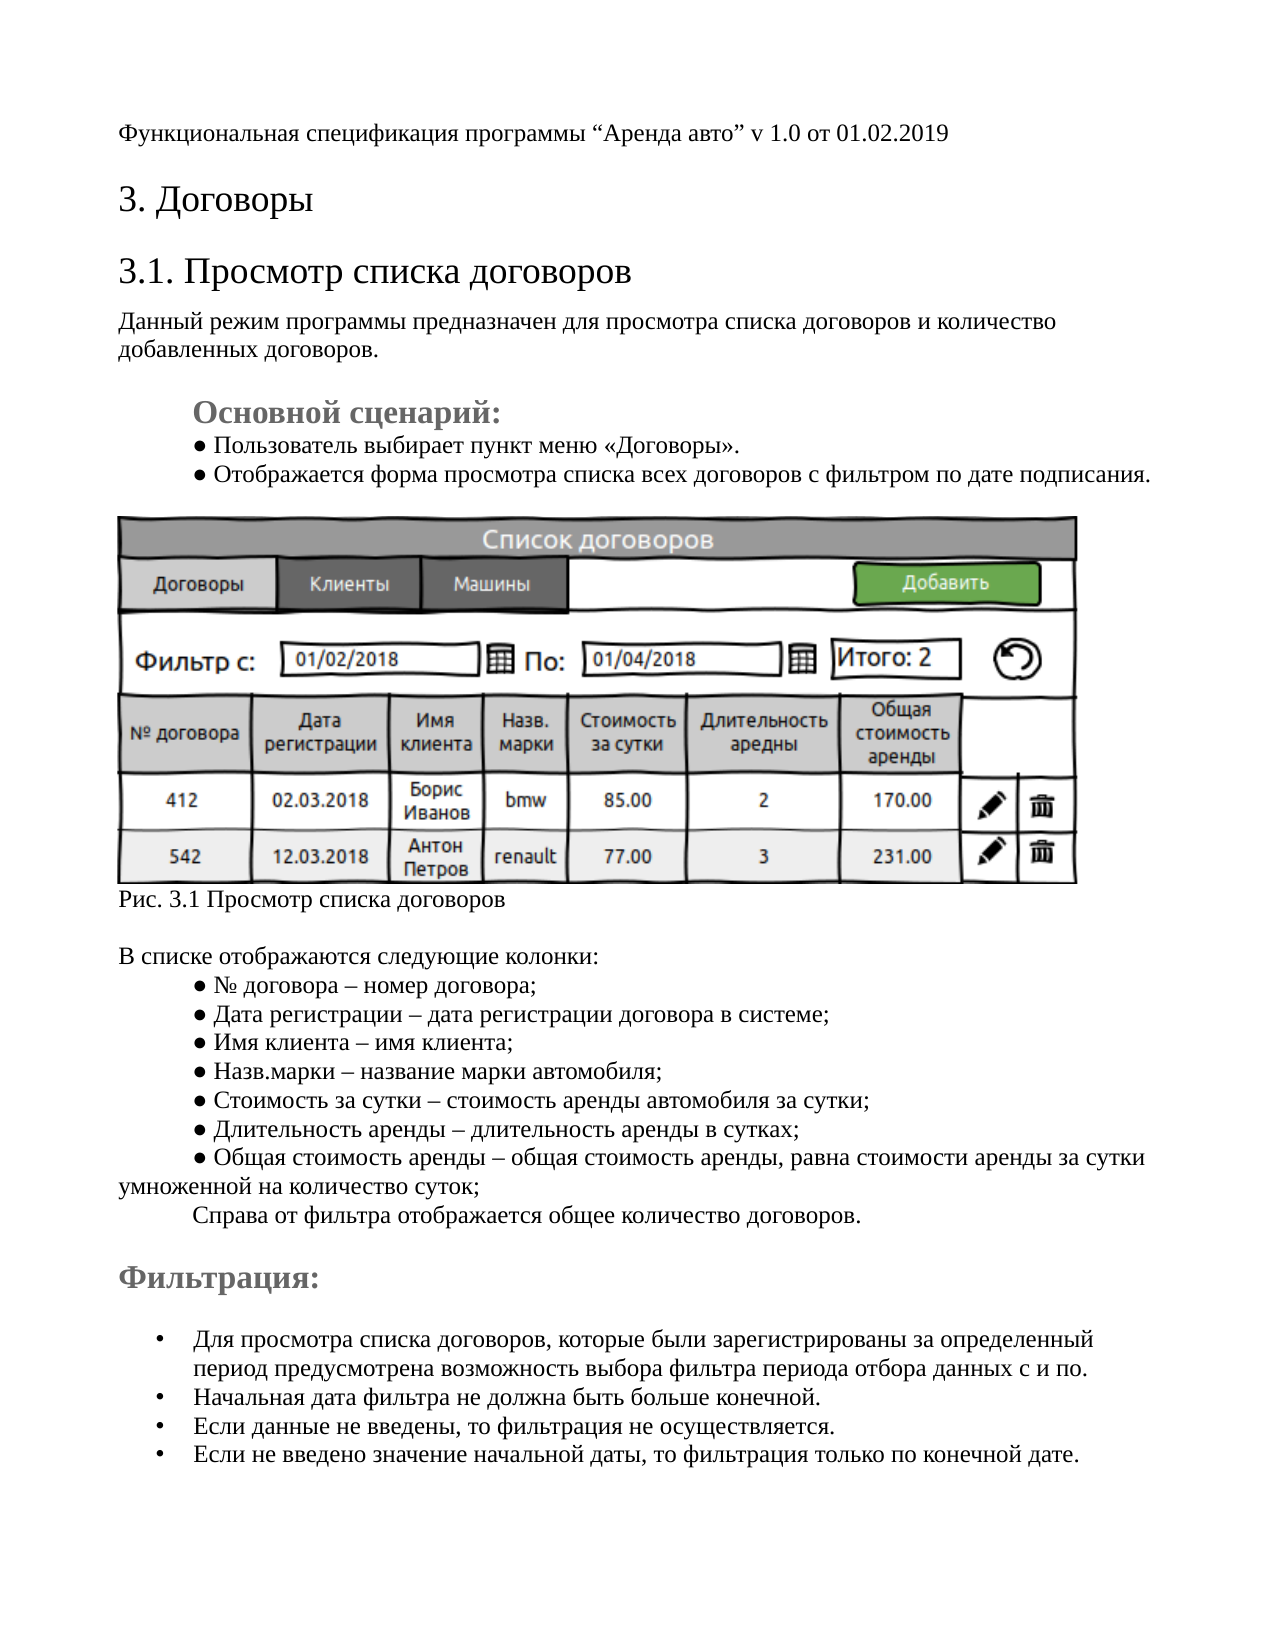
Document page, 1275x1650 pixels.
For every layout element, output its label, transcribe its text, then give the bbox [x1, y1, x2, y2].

text Данный режим программы предназначен для просмотра списка договоров и количество добавленных договоров. [118, 306, 1157, 363]
text ● Назв.марки – название марки автомобиля; [118, 1056, 1157, 1085]
list Начальная дата фильтра не должна быть больше конечной. [156, 1382, 1157, 1411]
text В списке отображаются следующие колонки: [118, 941, 1157, 970]
text ● № договора – номер договора; [118, 970, 1157, 999]
text ● Отображается форма просмотра списка всех договоров с фильтром по дате подписания. [118, 459, 1157, 488]
list Для просмотра списка договоров, которые были зарегистрированы за определенный период предусмотрена возможность выбора фильтра периода отбора данных с и по. [156, 1324, 1157, 1382]
picture [116, 516, 1078, 884]
text Рис. 3.1 Просмотр списка договоров [118, 517, 1157, 912]
text ● Пользователь выбирает пункт меню «Договоры». [118, 430, 1157, 459]
text 3.1. Просмотр списка договоров [118, 248, 1157, 291]
list Если данные не введены, то фильтрация не осуществляется. [156, 1411, 1157, 1439]
text Фильтрация: [118, 1257, 1157, 1296]
text ● Общая стоимость аренды – общая стоимость аренды, равна стоимости аренды за сутки умноженной на количество суток; [118, 1142, 1157, 1200]
text ● Имя клиента – имя клиента; [118, 1027, 1157, 1056]
text ● Длительность аренды – длительность аренды в сутках; [118, 1114, 1157, 1142]
text Справа от фильтра отображается общее количество договоров. [118, 1200, 1157, 1229]
text Основной сценарий: [118, 392, 1157, 430]
text 3. Договоры [118, 176, 1157, 219]
text ● Дата регистрации – дата регистрации договора в системе; [118, 999, 1157, 1027]
text ● Стоимость за сутки – стоимость аренды автомобиля за сутки; [118, 1085, 1157, 1114]
list Если не введено значение начальной даты, то фильтрация только по конечной дате. [156, 1439, 1157, 1468]
